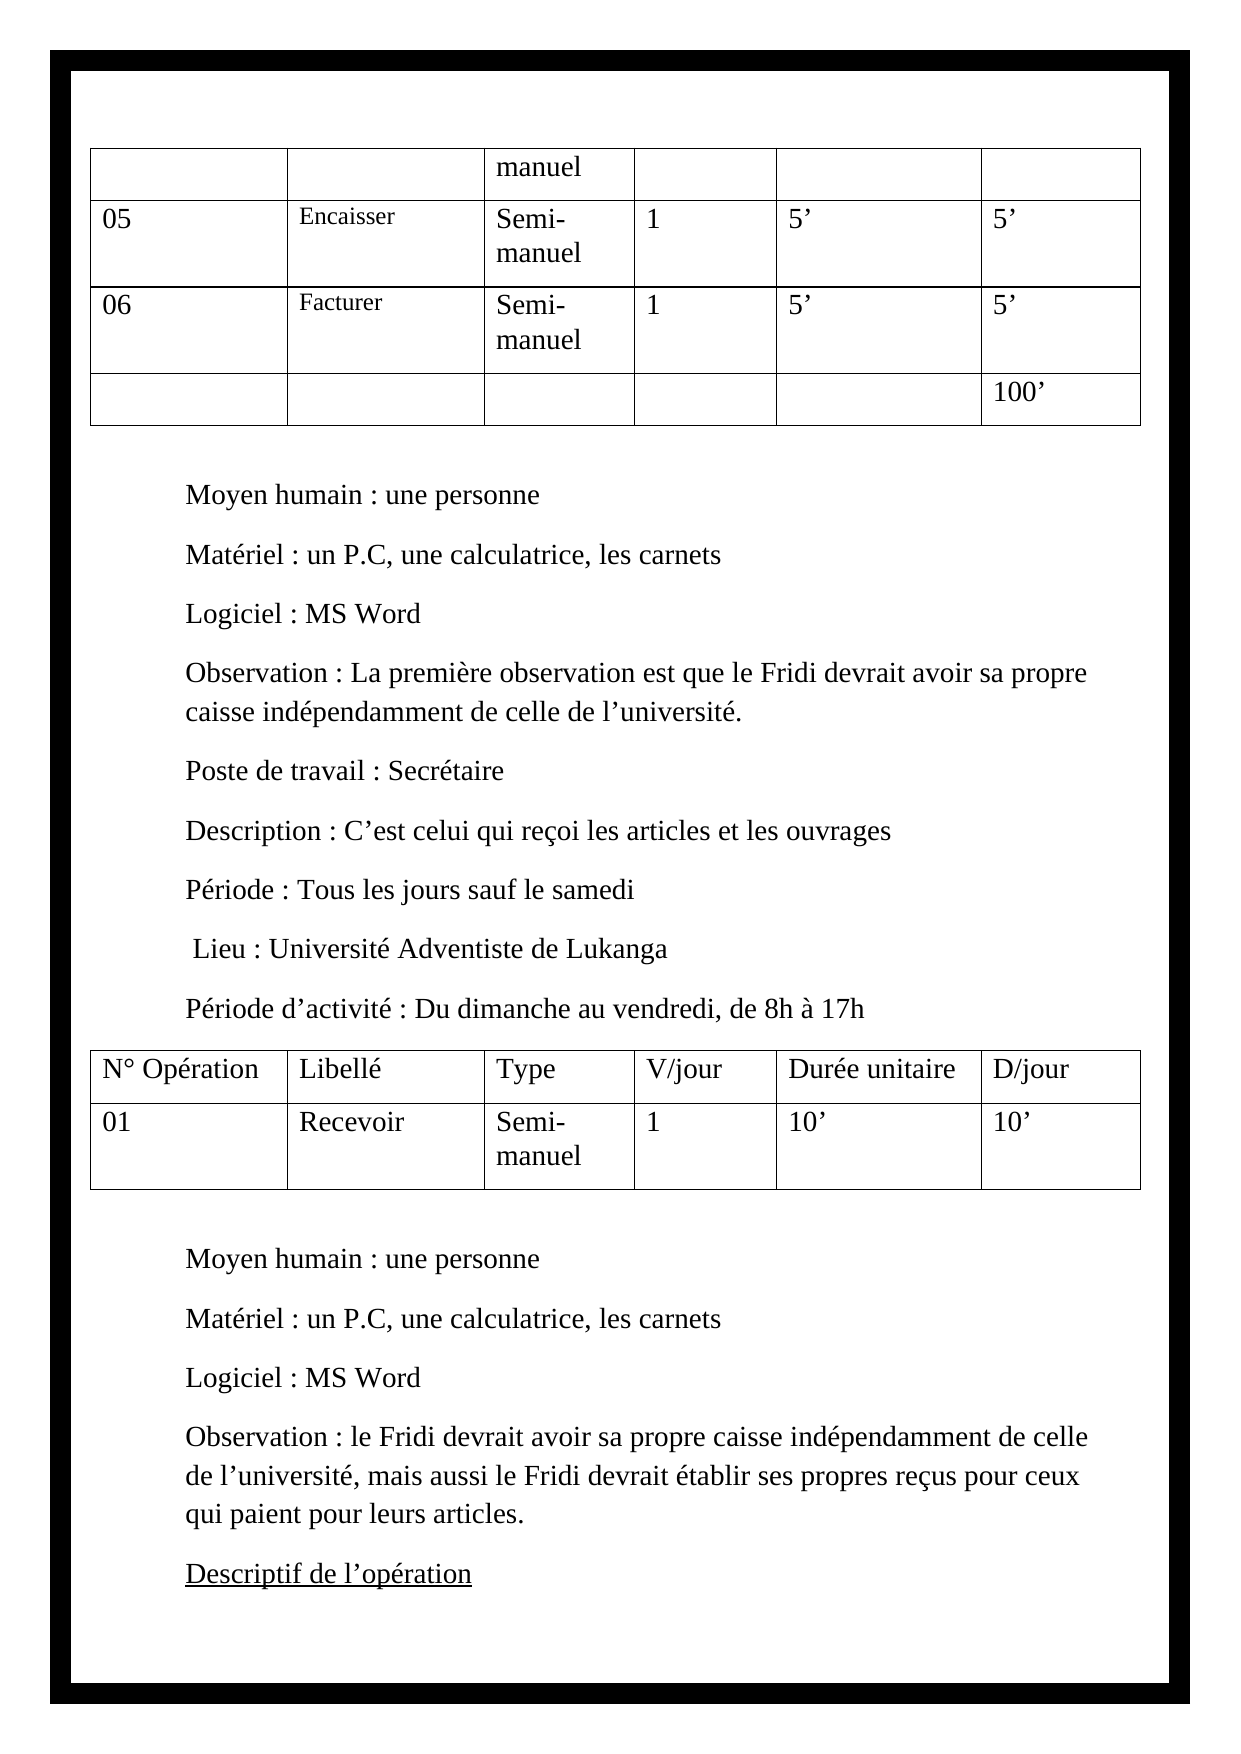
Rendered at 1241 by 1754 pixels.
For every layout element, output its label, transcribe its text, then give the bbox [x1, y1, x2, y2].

table_cell 100’ [982, 374, 1140, 425]
table_cell 05 [91, 201, 287, 286]
table_cell 5’ [982, 288, 1140, 373]
table_cell 06 [91, 288, 287, 373]
table_cell 5’ [777, 288, 981, 373]
table_cell 1 [635, 288, 776, 373]
table_cell Encaisser [288, 201, 484, 286]
table_header N° Opération [91, 1051, 287, 1103]
table_cell 5’ [777, 201, 981, 286]
table_header Libellé [288, 1051, 484, 1103]
table_cell [635, 374, 776, 425]
table_cell [91, 149, 287, 200]
text Observation : le Fridi devrait avoir sa propre caisse indépendamment de celle de l’université, mais aussi le Fridi devrait établir ses propres reçus pour ceux qui paient pour leurs articles. [185, 1419, 1093, 1530]
table_cell [635, 149, 776, 200]
table_cell [288, 374, 484, 425]
table_cell 5’ [982, 201, 1140, 286]
table_cell [91, 374, 287, 425]
text Période d’activité : Du dimanche au vendredi, de 8h à 17h [185, 991, 1093, 1024]
text Matériel : un P.C, une calculatrice, les carnets [185, 1301, 1093, 1334]
table_cell Semi-manuel [485, 201, 634, 286]
text Logiciel : MS Word [185, 596, 1093, 630]
table_cell [288, 149, 484, 200]
text Matériel : un P.C, une calculatrice, les carnets [185, 537, 1093, 570]
table_header Durée unitaire [777, 1051, 981, 1103]
table_header D/jour [982, 1051, 1140, 1103]
table_cell [485, 374, 634, 425]
table_cell [777, 149, 981, 200]
table_cell manuel [485, 149, 634, 200]
text Moyen humain : une personne [185, 477, 1093, 511]
text Description : C’est celui qui reçoi les articles et les ouvrages [185, 813, 1093, 846]
table_header V/jour [635, 1051, 776, 1103]
table_cell Facturer [288, 288, 484, 373]
text Poste de travail : Secrétaire [185, 753, 1093, 787]
table_cell 10’ [982, 1104, 1140, 1189]
text Descriptif de l’opération [185, 1556, 1093, 1589]
table_cell [777, 374, 981, 425]
table_cell Semi-manuel [485, 1104, 634, 1189]
text Logiciel : MS Word [185, 1360, 1093, 1394]
text Observation : La première observation est que le Fridi devrait avoir sa propre caisse indépendamment de celle de l’université. [185, 656, 1093, 728]
table_cell [982, 149, 1140, 200]
table_header Type [485, 1051, 634, 1103]
table_cell 1 [635, 1104, 776, 1189]
table_cell Recevoir [288, 1104, 484, 1189]
text Lieu : Université Adventiste de Lukanga [185, 932, 1093, 965]
text Période : Tous les jours sauf le samedi [185, 872, 1093, 906]
table_cell 1 [635, 201, 776, 286]
table_cell Semi-manuel [485, 288, 634, 373]
table_cell 10’ [777, 1104, 981, 1189]
text Moyen humain : une personne [185, 1241, 1093, 1275]
table_cell 01 [91, 1104, 287, 1189]
